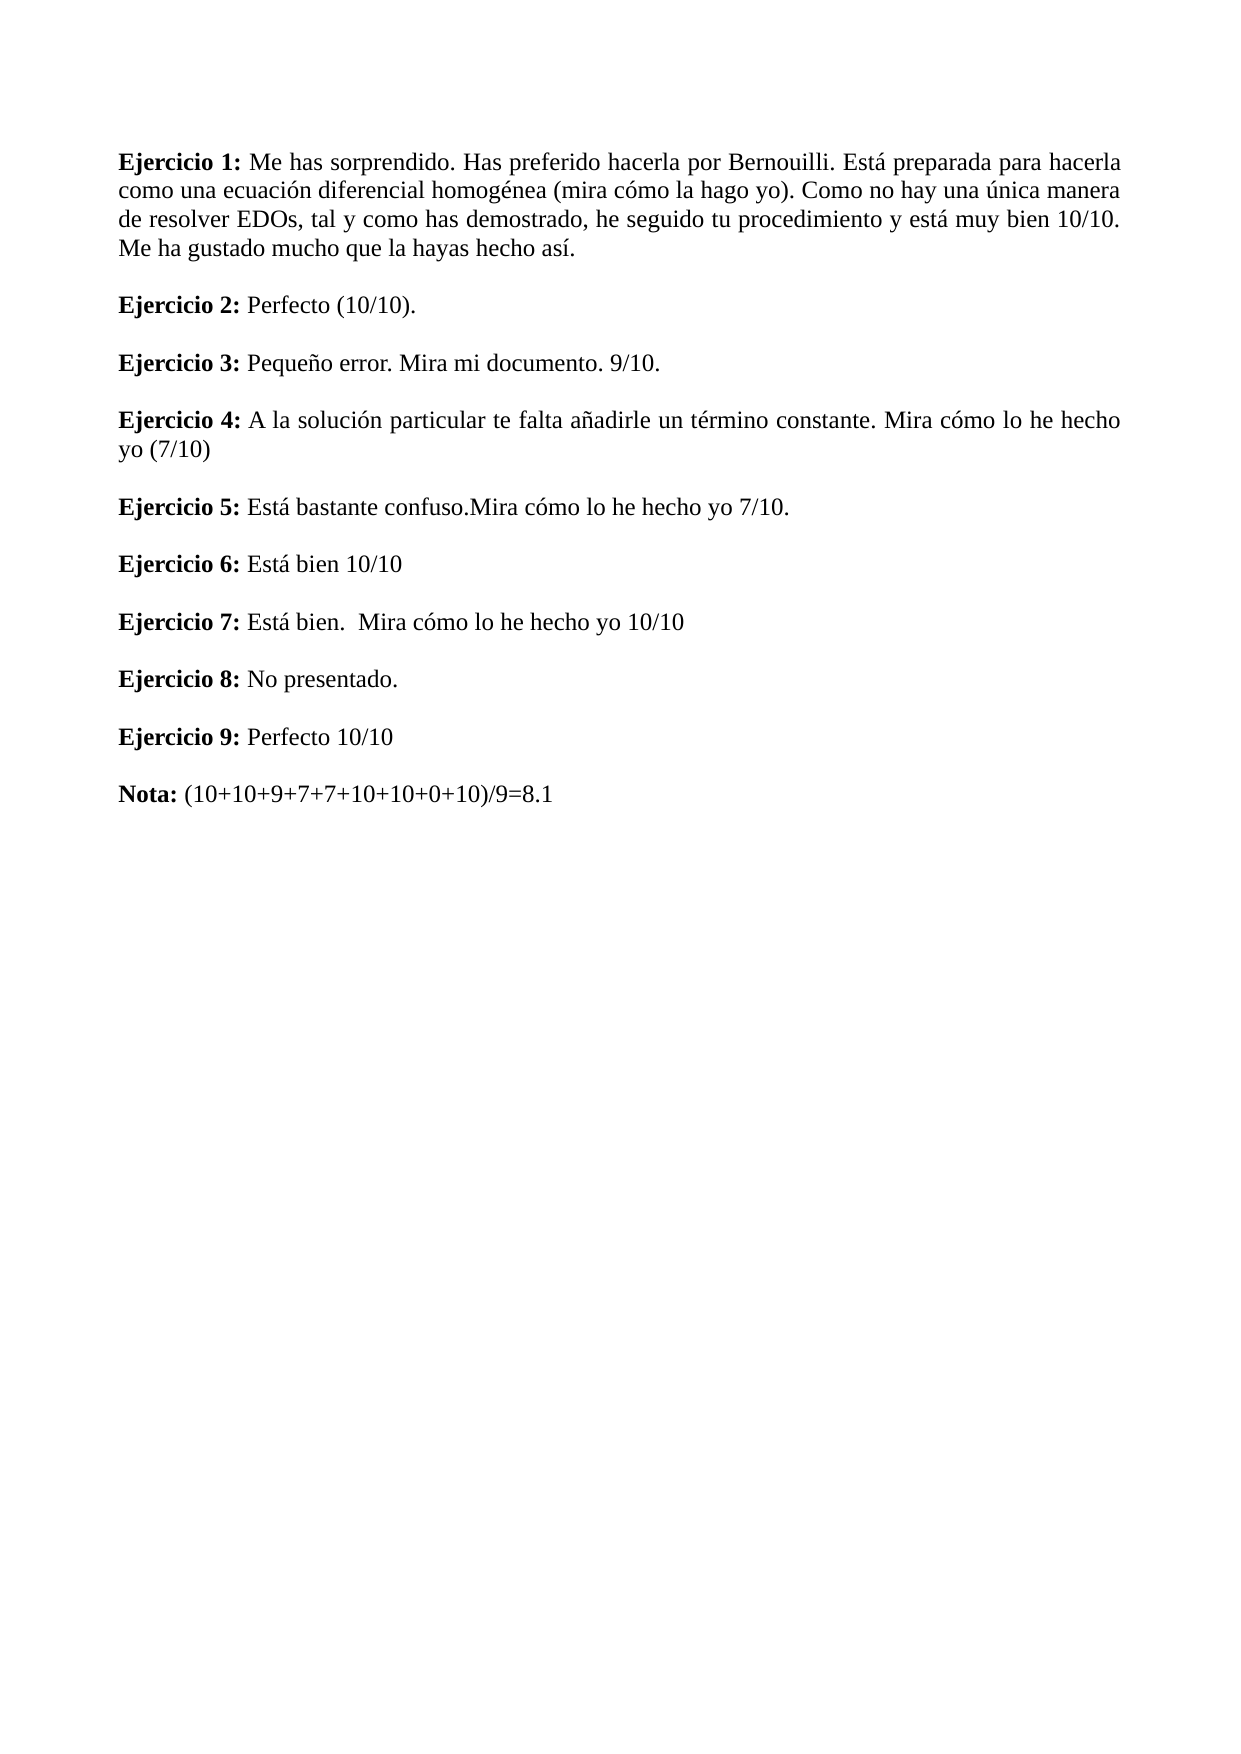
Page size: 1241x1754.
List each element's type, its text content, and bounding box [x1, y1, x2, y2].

text Ejercicio 4: A la solución particular te falta añadirle un término constante. Mira cómo lo he hecho yo (7/10) [118, 406, 1122, 463]
text Nota: (10+10+9+7+7+10+10+0+10)/9=8.1 [118, 779, 1122, 808]
text Ejercicio 2: Perfecto (10/10). [118, 291, 1122, 319]
text Ejercicio 8: No presentado. [118, 664, 1122, 693]
text Ejercicio 6: Está bien 10/10 [118, 549, 1122, 578]
text Ejercicio 7: Está bien. Mira cómo lo he hecho yo 10/10 [118, 607, 1122, 636]
text Ejercicio 1: Me has sorprendido. Has preferido hacerla por Bernouilli. Está preparada para hacerla como una ecuación diferencial homogénea (mira cómo la hago yo). Como no hay una única manera de resolver EDOs, tal y como has demostrado, he seguido tu procedimiento y está muy bien 10/10. Me ha gustado mucho que la hayas hecho así. [118, 147, 1122, 262]
text Ejercicio 9: Perfecto 10/10 [118, 722, 1122, 751]
text Ejercicio 5: Está bastante confuso.Mira cómo lo he hecho yo 7/10. [118, 492, 1122, 521]
text Ejercicio 3: Pequeño error. Mira mi documento. 9/10. [118, 348, 1122, 377]
